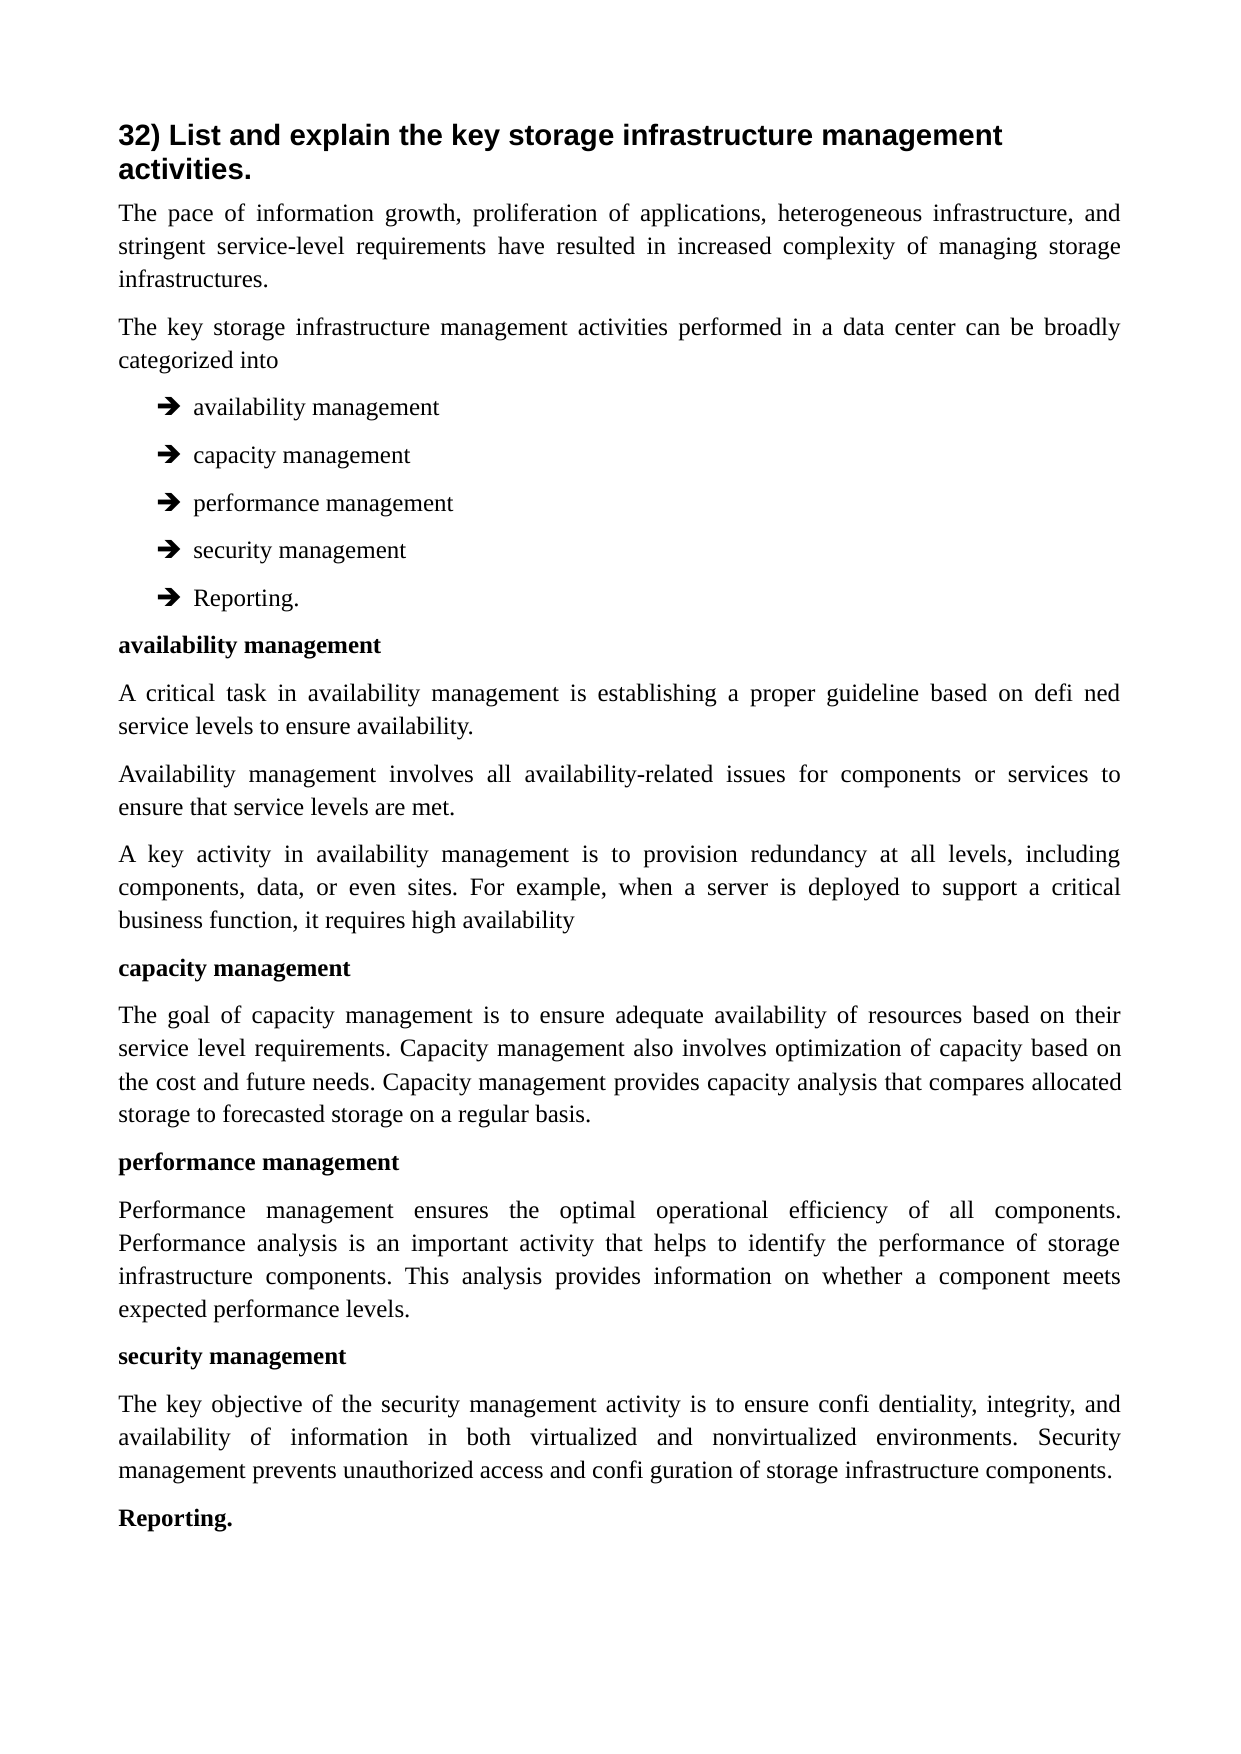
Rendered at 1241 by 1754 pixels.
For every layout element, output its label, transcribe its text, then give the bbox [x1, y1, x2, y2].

text Performance management ensures the optimal operational efficiency of all components. Performance analysis is an important activity that helps to identify the performance of storage infrastructure components. This analysis provides information on whether a component meets expected performance levels. [118, 1195, 1122, 1323]
text A critical task in availability management is establishing a proper guideline based on defi ned service levels to ensure availability. [118, 678, 1122, 740]
text Availability management involves all availability-related issues for components or services to ensure that service levels are met. [118, 759, 1122, 820]
text security management [118, 1341, 1122, 1370]
list security management [156, 535, 1122, 564]
list availability management [156, 392, 1122, 421]
text capacity management [118, 953, 1122, 982]
text Reporting. [118, 1503, 1122, 1531]
text A key activity in availability management is to provision redundancy at all levels, including components, data, or even sites. For example, when a server is deployed to support a critical business function, it requires high availability [118, 839, 1122, 934]
text The goal of capacity management is to ensure adequate availability of resources based on their service level requirements. Capacity management also involves optimization of capacity based on the cost and future needs. Capacity management provides capacity analysis that compares allocated storage to forecasted storage on a regular basis. [118, 1001, 1122, 1128]
list capacity management [156, 440, 1122, 469]
text availability management [118, 630, 1122, 659]
list Reporting. [156, 583, 1122, 612]
list performance management [156, 488, 1122, 516]
text The pace of information growth, proliferation of applications, heterogeneous infrastructure, and stringent service-level requirements have resulted in increased complexity of managing storage infrastructures. [118, 198, 1122, 293]
text The key storage infrastructure management activities performed in a data center can be broadly categorized into [118, 312, 1122, 373]
text The key objective of the security management activity is to ensure confi dentiality, integrity, and availability of information in both virtualized and nonvirtualized environments. Security management prevents unauthorized access and confi guration of storage infrastructure components. [118, 1389, 1122, 1484]
text performance management [118, 1147, 1122, 1176]
subtitle 32) List and explain the key storage infrastructure management activities. [118, 118, 1122, 186]
